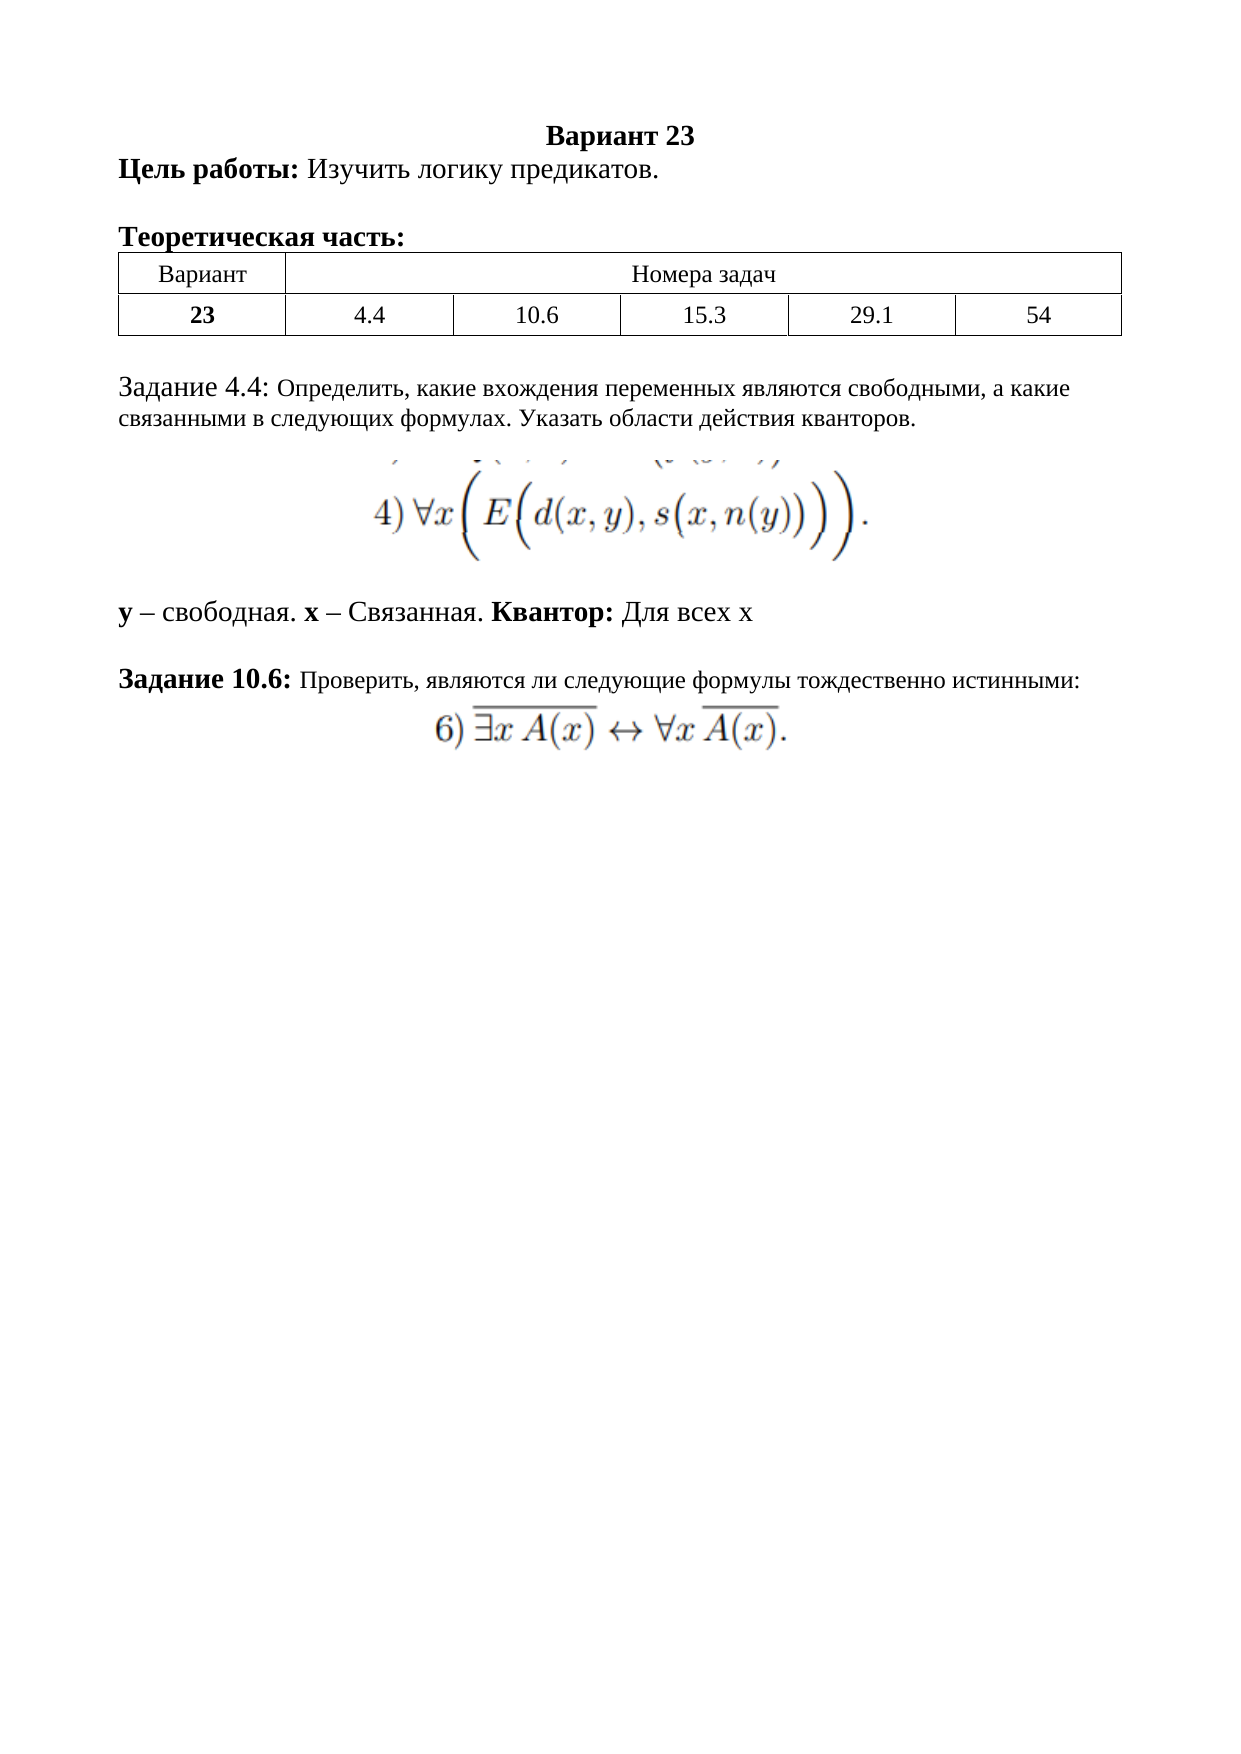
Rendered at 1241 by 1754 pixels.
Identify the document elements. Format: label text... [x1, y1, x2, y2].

text Задание 4.4: Определить, какие вхождения переменных являются свободными, а какие связанными в следующих формулах. Указать области действия кванторов. [118, 369, 1122, 432]
table_cell 29.1 [789, 295, 955, 335]
table_header Вариант [119, 253, 285, 293]
text Вариант 23 [118, 118, 1122, 152]
table_cell 4.4 [286, 295, 453, 335]
text Цель работы: Изучить логику предикатов. [118, 152, 1122, 185]
picture [432, 695, 808, 755]
table_cell 15.3 [621, 295, 787, 335]
table_cell 10.6 [454, 295, 620, 335]
table_header Номера задач [286, 253, 1121, 293]
text Задание 10.6: Проверить, являются ли следующие формулы тождественно истинными: [118, 662, 1122, 695]
picture [363, 460, 877, 569]
table_cell 23 [119, 295, 285, 335]
table_cell 54 [956, 295, 1121, 335]
text y – свободная. x – Связанная. Квантор: Для всех x [118, 594, 1122, 628]
text Теоретическая часть: [118, 219, 1122, 252]
